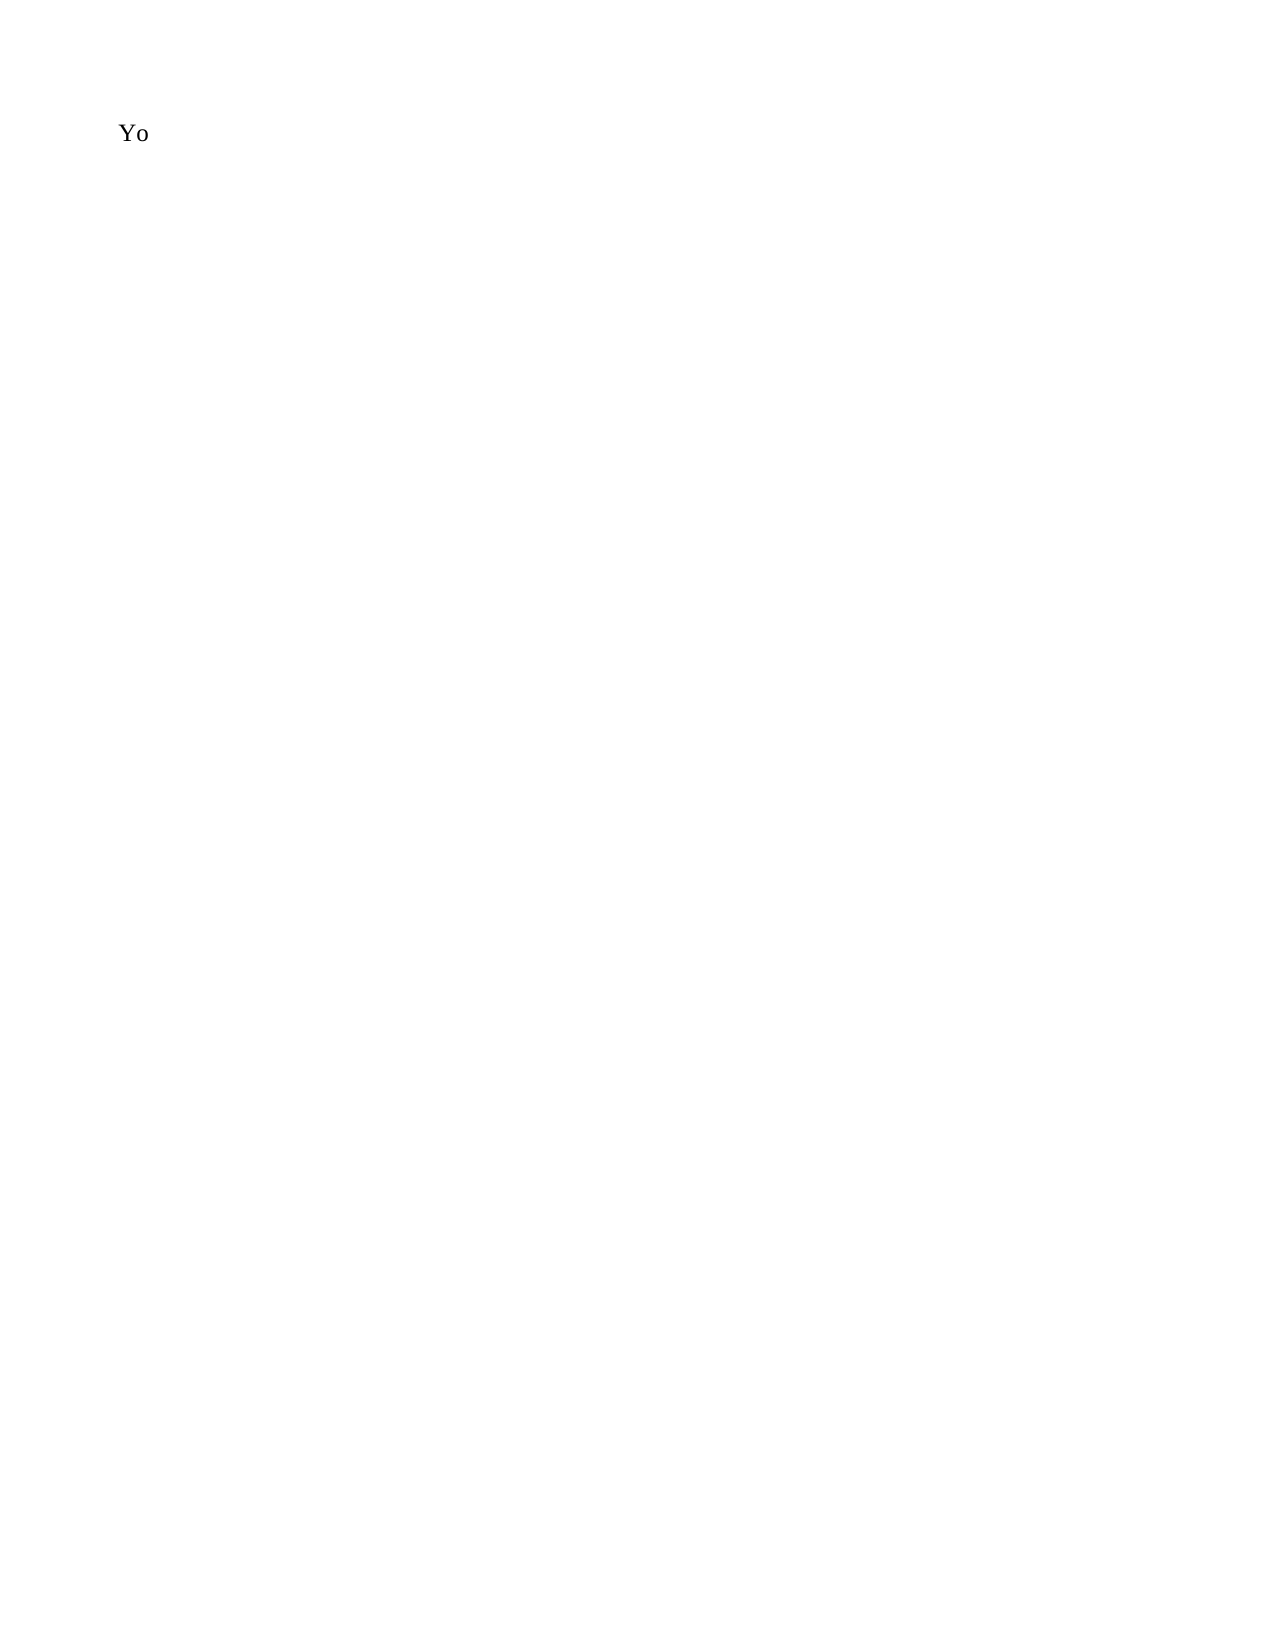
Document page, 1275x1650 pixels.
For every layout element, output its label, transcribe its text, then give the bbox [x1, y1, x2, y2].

text Yo [118, 118, 1157, 147]
